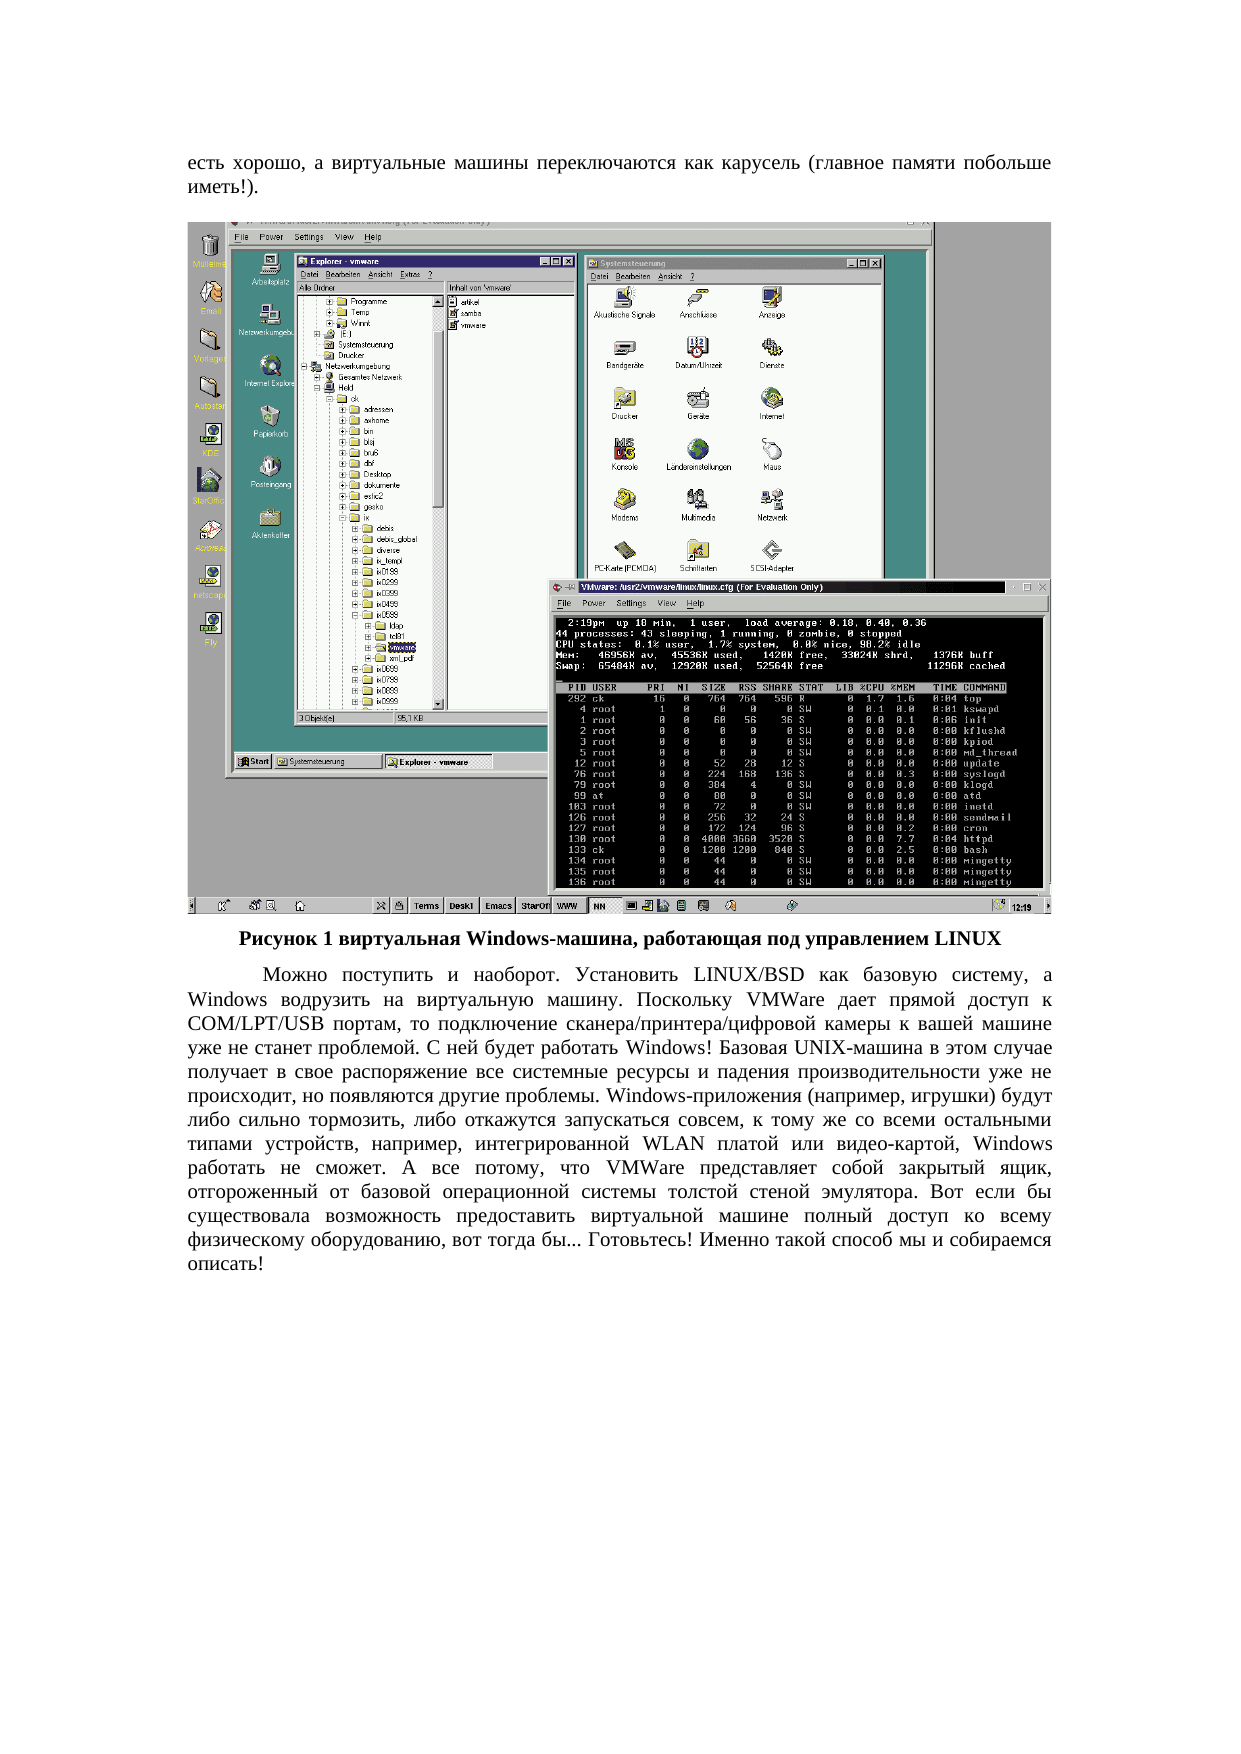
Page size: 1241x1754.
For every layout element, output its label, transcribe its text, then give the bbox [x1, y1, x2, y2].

picture [187, 222, 1052, 914]
text Рисунок 1 виртуальная Windows-машина, работающая под управлением LINUX [187, 926, 1053, 950]
text есть хорошо, а виртуальные машины переключаются как карусель (главное памяти побольше иметь!). [187, 150, 1053, 198]
text Можно поступить и наоборот. Установить LINUX/BSD как базовую систему, а Windows водрузить на виртуальную машину. Поскольку VMWare дает прямой доступ к COM/LPT/USB портам, то подключение сканера/принтера/цифровой камеры к вашей машине уже не станет проблемой. С ней будет работать Windows! Базовая UNIX-машина в этом случае получает в свое распоряжение все системные ресурсы и падения производительности уже не происходит, но появляются другие проблемы. Windows-приложения (например, игрушки) будут либо сильно тормозить, либо откажутся запускаться совсем, к тому же со всеми остальными типами устройств, например, интегрированной WLAN платой или видео-картой, Windows работать не сможет. А все потому, что VMWare представляет собой закрытый ящик, отгороженный от базовой операционной системы толстой стеной эмулятора. Вот если бы существовала возможность предоставить виртуальной машине полный доступ ко всему физическому оборудованию, вот тогда бы... Готовьтесь! Именно такой способ мы и собираемся описать! [187, 962, 1053, 1275]
